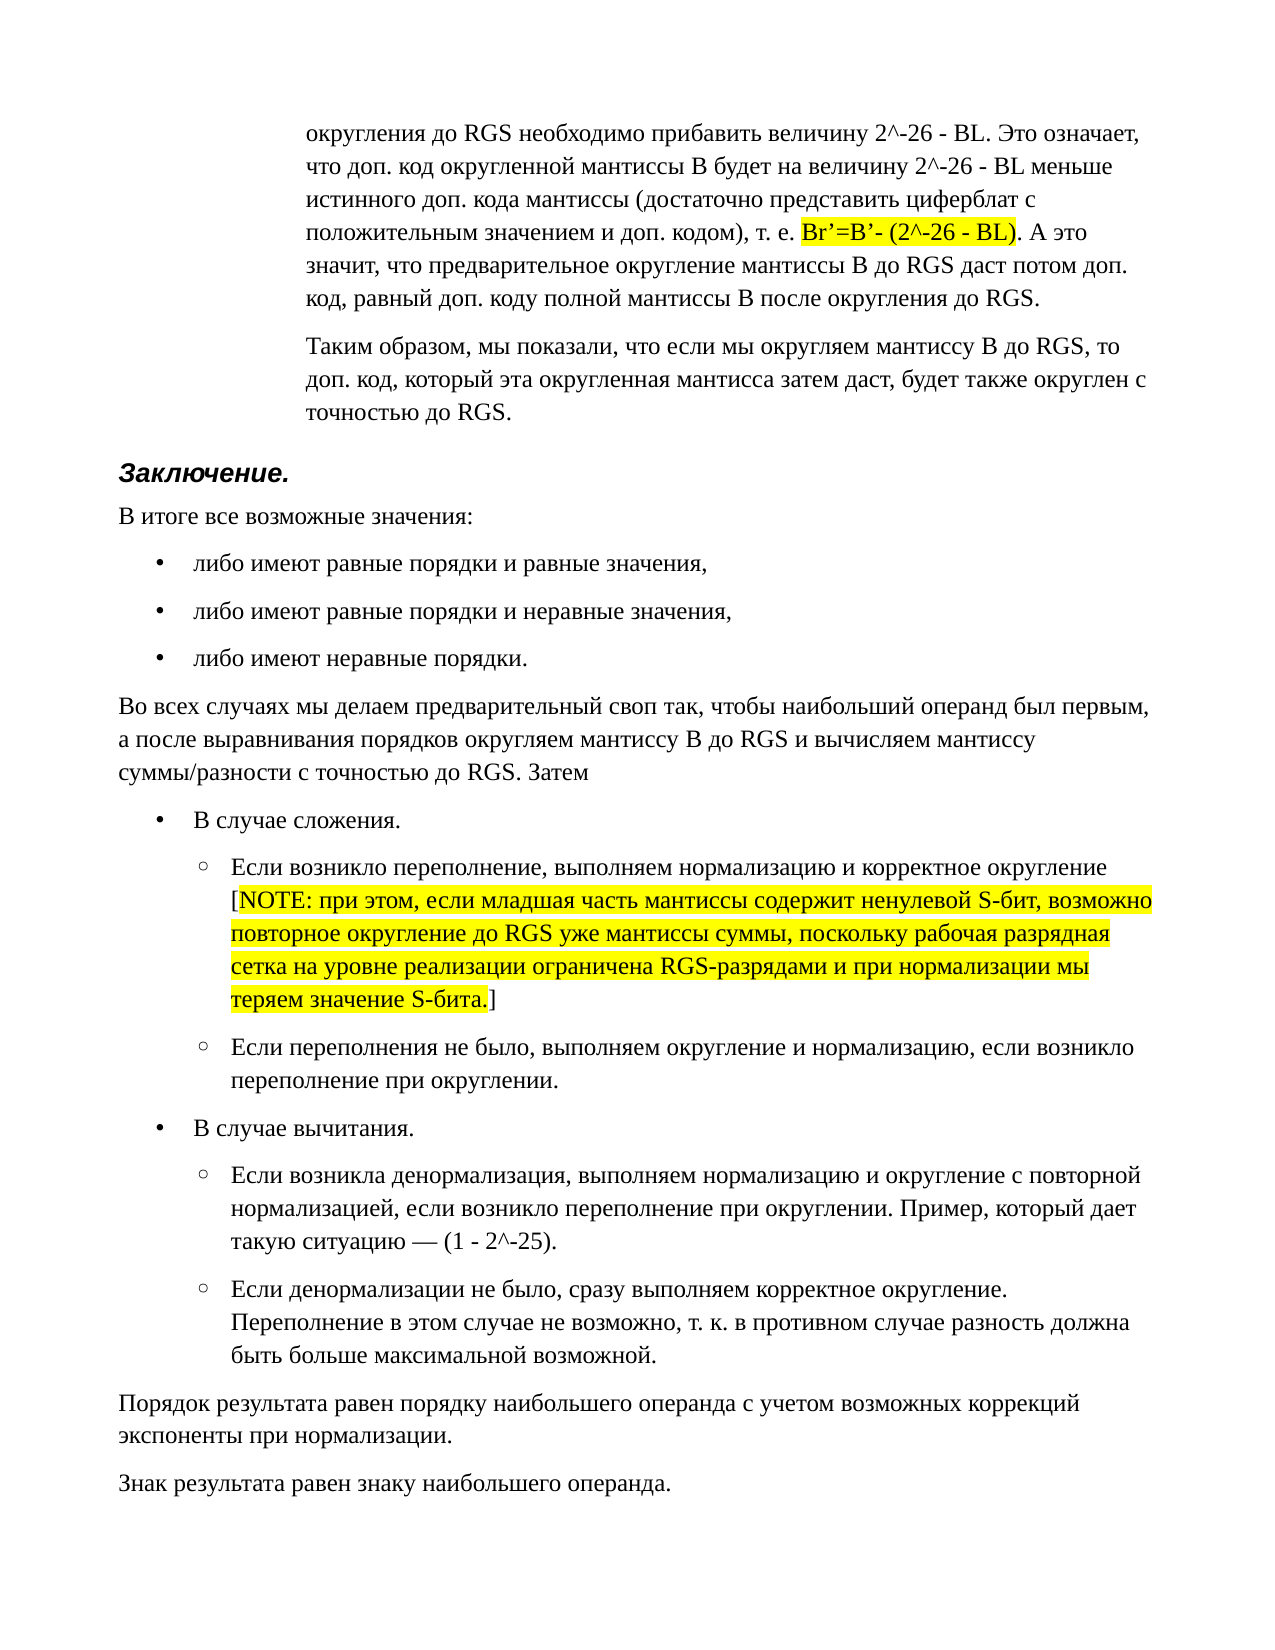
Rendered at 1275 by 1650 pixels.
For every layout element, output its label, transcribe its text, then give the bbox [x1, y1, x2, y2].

list либо имеют равные порядки и неравные значения, [156, 596, 1157, 625]
list либо имеют равные порядки и равные значения, [156, 548, 1157, 577]
list Если возникла денормализация, выполняем нормализацию и округление с повторной нормализацией, если возникло переполнение при округлении. Пример, который дает такую ситуацию — (1 - 2^-25). [193, 1160, 1157, 1255]
text В итоге все возможные значения: [118, 501, 1157, 529]
text Знак результата равен знаку наибольшего операнда. [118, 1468, 1157, 1497]
list либо имеют неравные порядки. [156, 643, 1157, 672]
list Таким образом, мы показали, что если мы округляем мантиссу B до RGS, то доп. код, который эта округленная мантисса затем даст, будет также округлен с точностью до RGS. [268, 331, 1157, 426]
list округления до RGS необходимо прибавить величину 2^-26 - BL. Это означает, что доп. код округленной мантиссы B будет на величину 2^-26 - BL меньше истинного доп. кода мантиссы (достаточно представить циферблат с положительным значением и доп. кодом), т. е. Br’=B’- (2^-26 - BL). А это значит, что предварительное округление мантиссы B до RGS даст потом доп. код, равный доп. коду полной мантиссы B после округления до RGS. [268, 118, 1157, 312]
list В случае вычитания. [156, 1113, 1157, 1141]
list Если возникло переполнение, выполняем нормализацию и корректное округление [NOTE: при этом, если младшая часть мантиссы содержит ненулевой S-бит, возможно повторное округление до RGS уже мантиссы суммы, поскольку рабочая разрядная сетка на уровне реализации ограничена RGS-разрядами и при нормализации мы теряем значение S-бита.] [193, 852, 1157, 1013]
list В случае сложения. [156, 805, 1157, 833]
list Если переполнения не было, выполняем округление и нормализацию, если возникло переполнение при округлении. [193, 1032, 1157, 1094]
text Порядок результата равен порядку наибольшего операнда с учетом возможных коррекций экспоненты при нормализации. [118, 1388, 1157, 1449]
list Если денормализации не было, сразу выполняем корректное округление. Переполнение в этом случае не возможно, т. к. в противном случае разность должна быть больше максимальной возможной. [193, 1274, 1157, 1369]
text Во всех случаях мы делаем предварительный своп так, чтобы наибольший операнд был первым, а после выравнивания порядков округляем мантиссу B до RGS и вычисляем мантиссу суммы/разности с точностью до RGS. Затем [118, 691, 1157, 786]
subtitle Заключение. [118, 457, 1157, 488]
